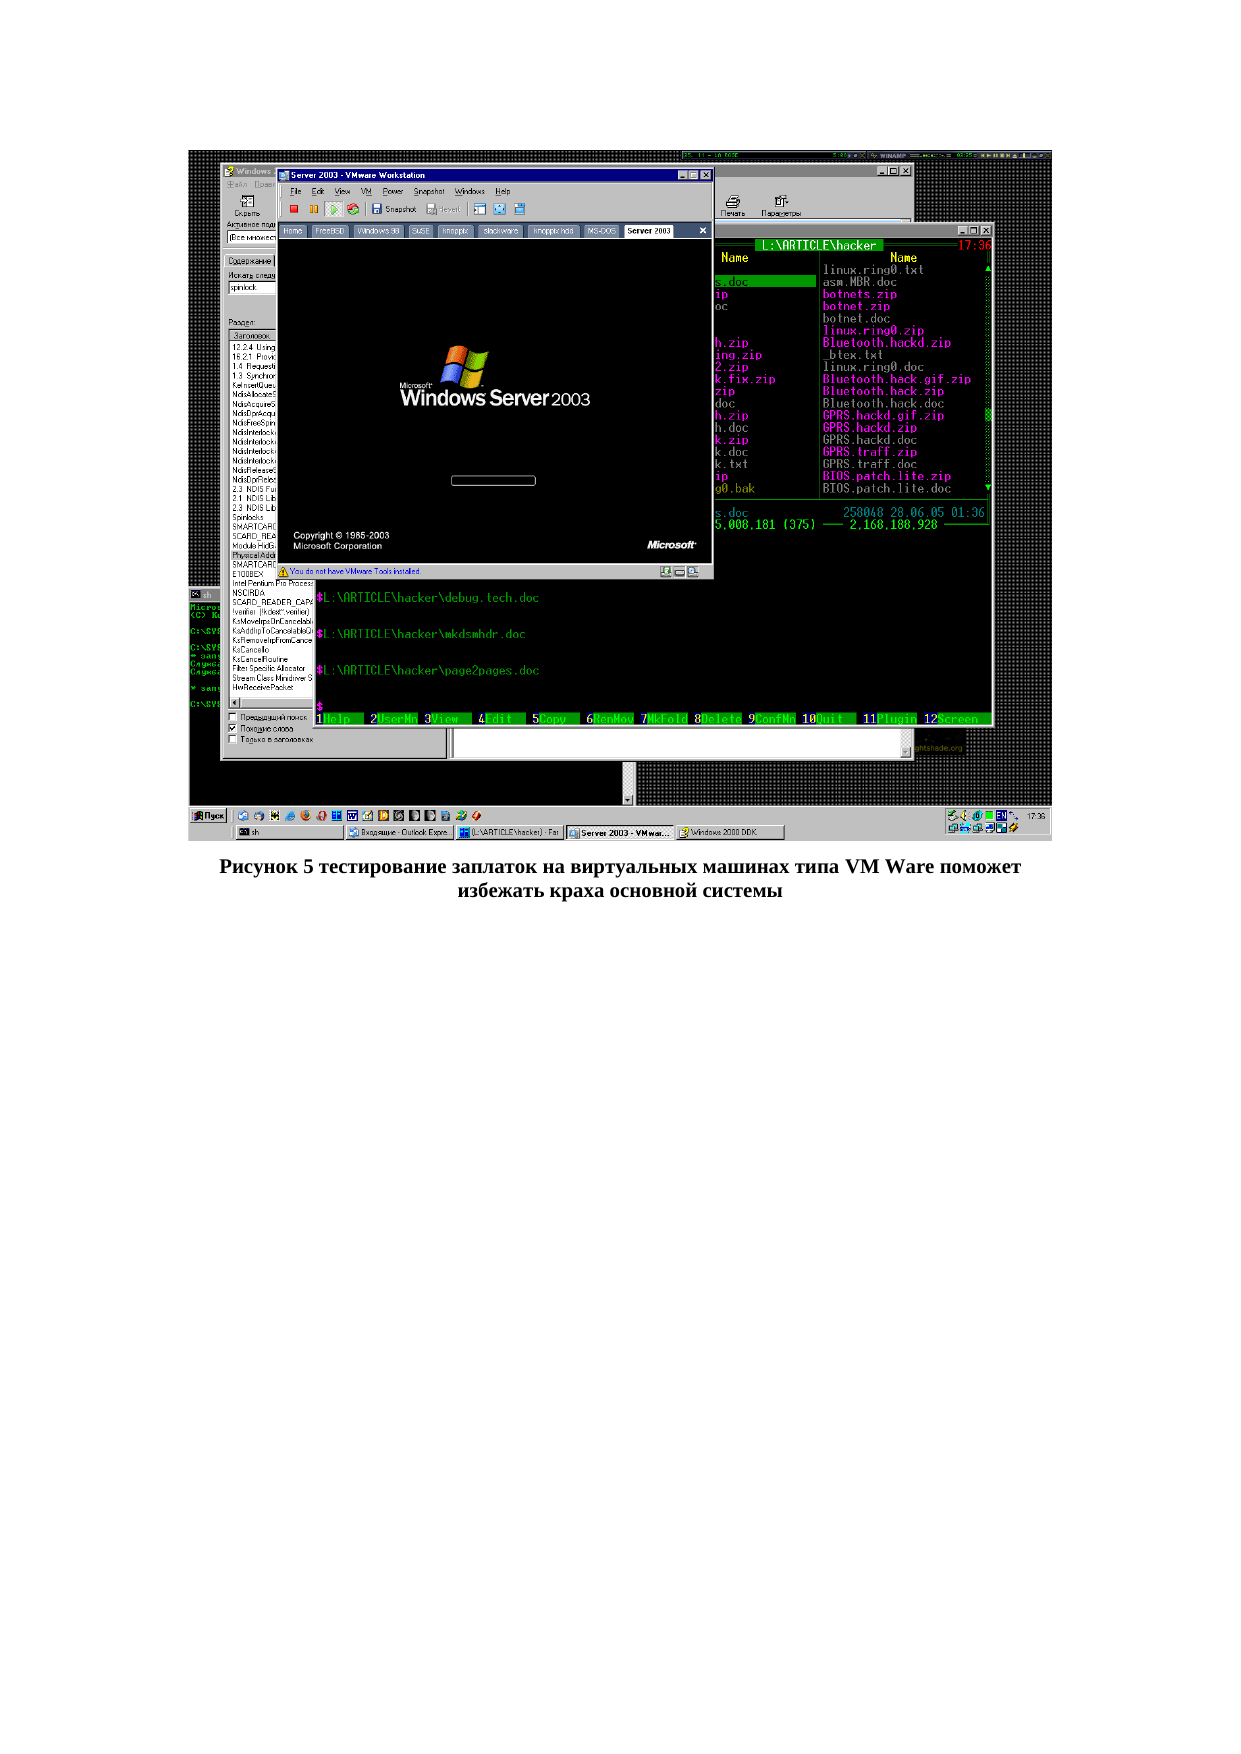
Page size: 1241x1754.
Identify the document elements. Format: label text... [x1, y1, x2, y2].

text Рисунок 5 тестирование заплаток на виртуальных машинах типа VM Ware поможет избежать краха основной системы [187, 853, 1053, 902]
picture [188, 150, 1052, 841]
